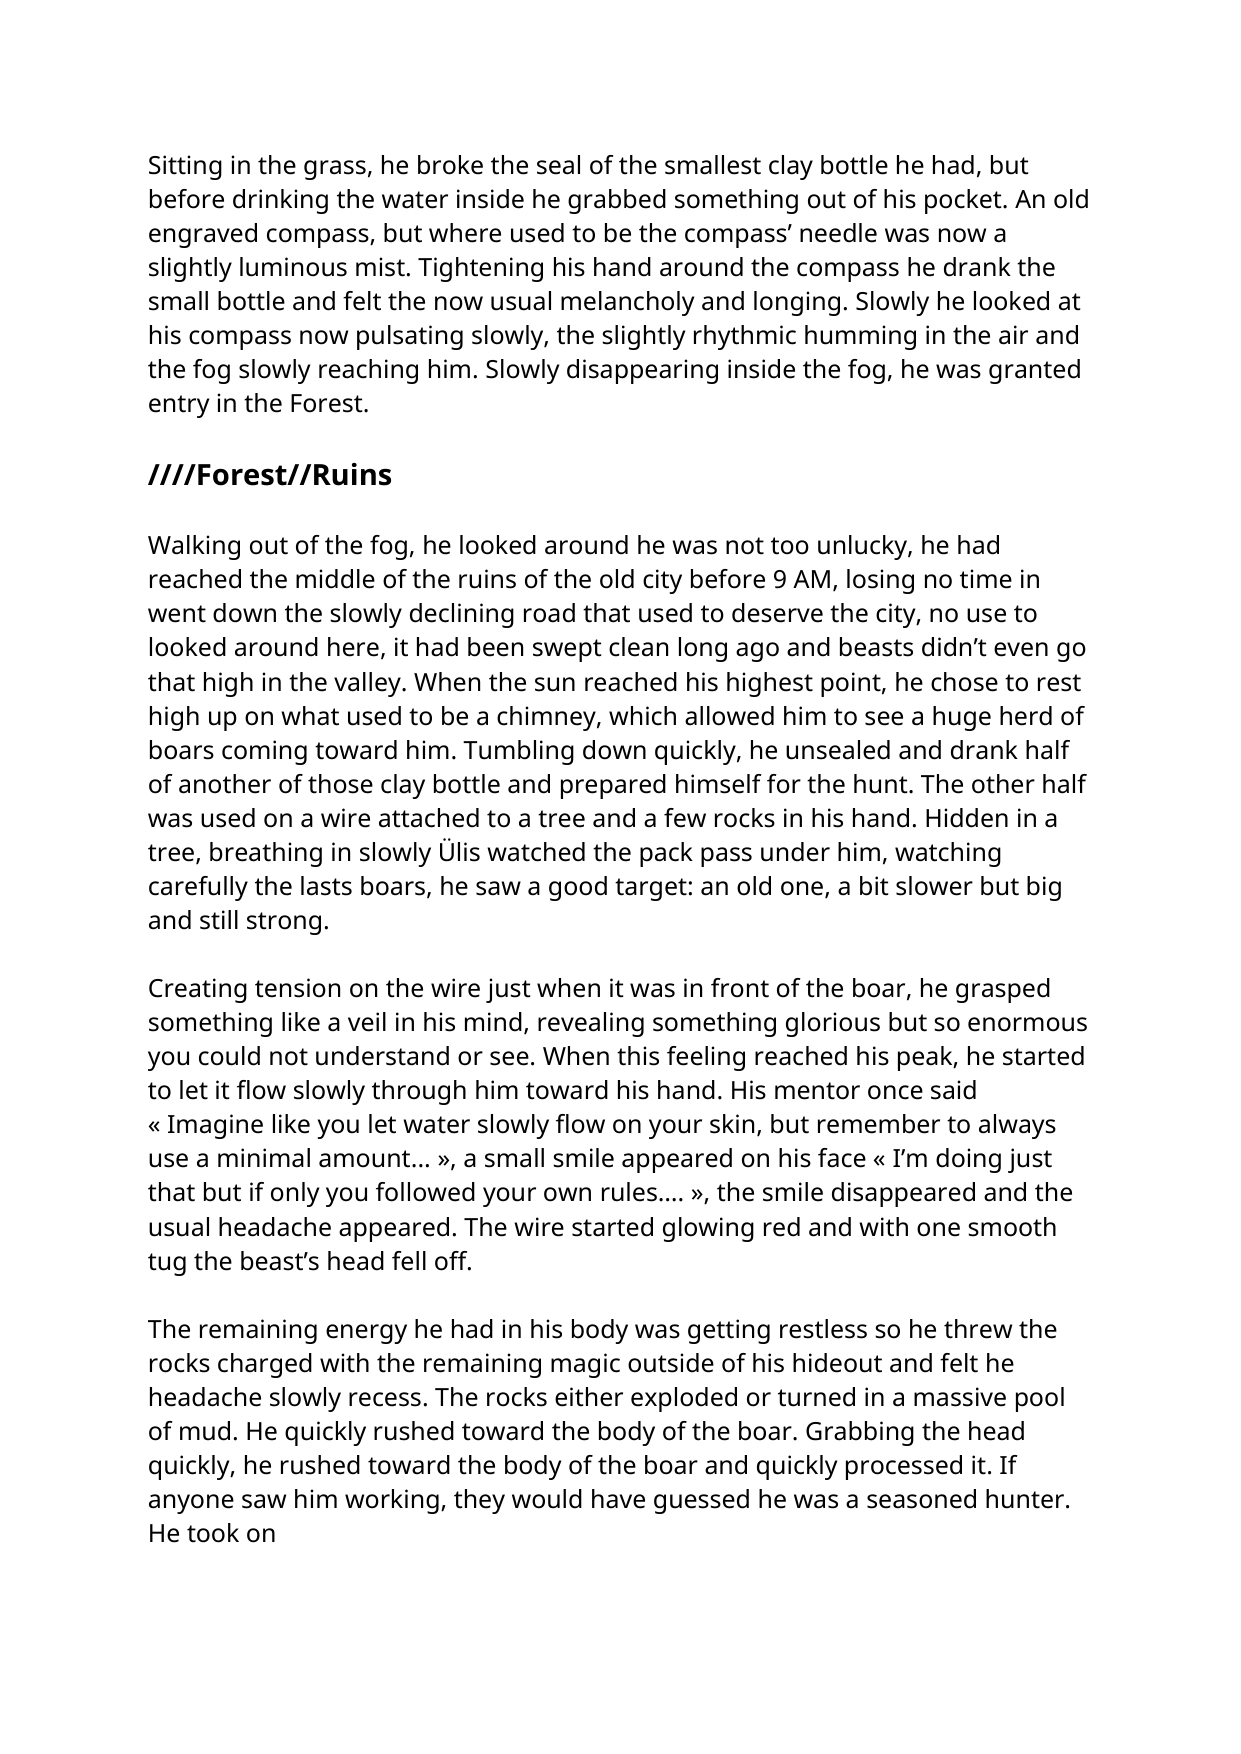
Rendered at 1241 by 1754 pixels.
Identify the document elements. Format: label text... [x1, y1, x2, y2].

text Walking out of the fog, he looked around he was not too unlucky, he had reached the middle of the ruins of the old city before 9 AM, losing no time in went down the slowly declining road that used to deserve the city, no use to looked around here, it had been swept clean long ago and beasts didn’t even go that high in the valley. When the sun reached his highest point, he chose to rest high up on what used to be a chimney, which allowed him to see a huge herd of boars coming toward him. Tumbling down quickly, he unsealed and drank half of another of those clay bottle and prepared himself for the hunt. The other half was used on a wire attached to a tree and a few rocks in his hand. Hidden in a tree, breathing in slowly Ülis watched the pack pass under him, watching carefully the lasts boars, he saw a good target: an old one, a bit slower but big and still strong. [148, 528, 1093, 937]
text ////Forest//Ruins [148, 454, 1093, 494]
text The remaining energy he had in his body was getting restless so he threw the rocks charged with the remaining magic outside of his hideout and felt he headache slowly recess. The rocks either exploded or turned in a massive pool of mud. He quickly rushed toward the body of the boar. Grabbing the head quickly, he rushed toward the body of the boar and quickly processed it. If anyone saw him working, they would have guessed he was a seasoned hunter. He took on [148, 1311, 1093, 1550]
text Sitting in the grass, he broke the seal of the smallest clay bottle he had, but before drinking the water inside he grabbed something out of his pocket. An old engraved compass, but where used to be the compass’ needle was now a slightly luminous mist. Tightening his hand around the compass he drank the small bottle and felt the now usual melancholy and longing. Slowly he looked at his compass now pulsating slowly, the slightly rhythmic humming in the air and the fog slowly reaching him. Slowly disappearing inside the fog, he was granted entry in the Forest. [148, 148, 1093, 420]
text Creating tension on the wire just when it was in front of the boar, he grasped something like a veil in his mind, revealing something glorious but so enormous you could not understand or see. When this feeling reached his peak, he started to let it flow slowly through him toward his hand. His mentor once said « Imagine like you let water slowly flow on your skin, but remember to always use a minimal amount... », a small smile appeared on his face « I’m doing just that but if only you followed your own rules…. », the smile disappeared and the usual headache appeared. The wire started glowing red and with one smooth tug the beast’s head fell off. [148, 971, 1093, 1277]
